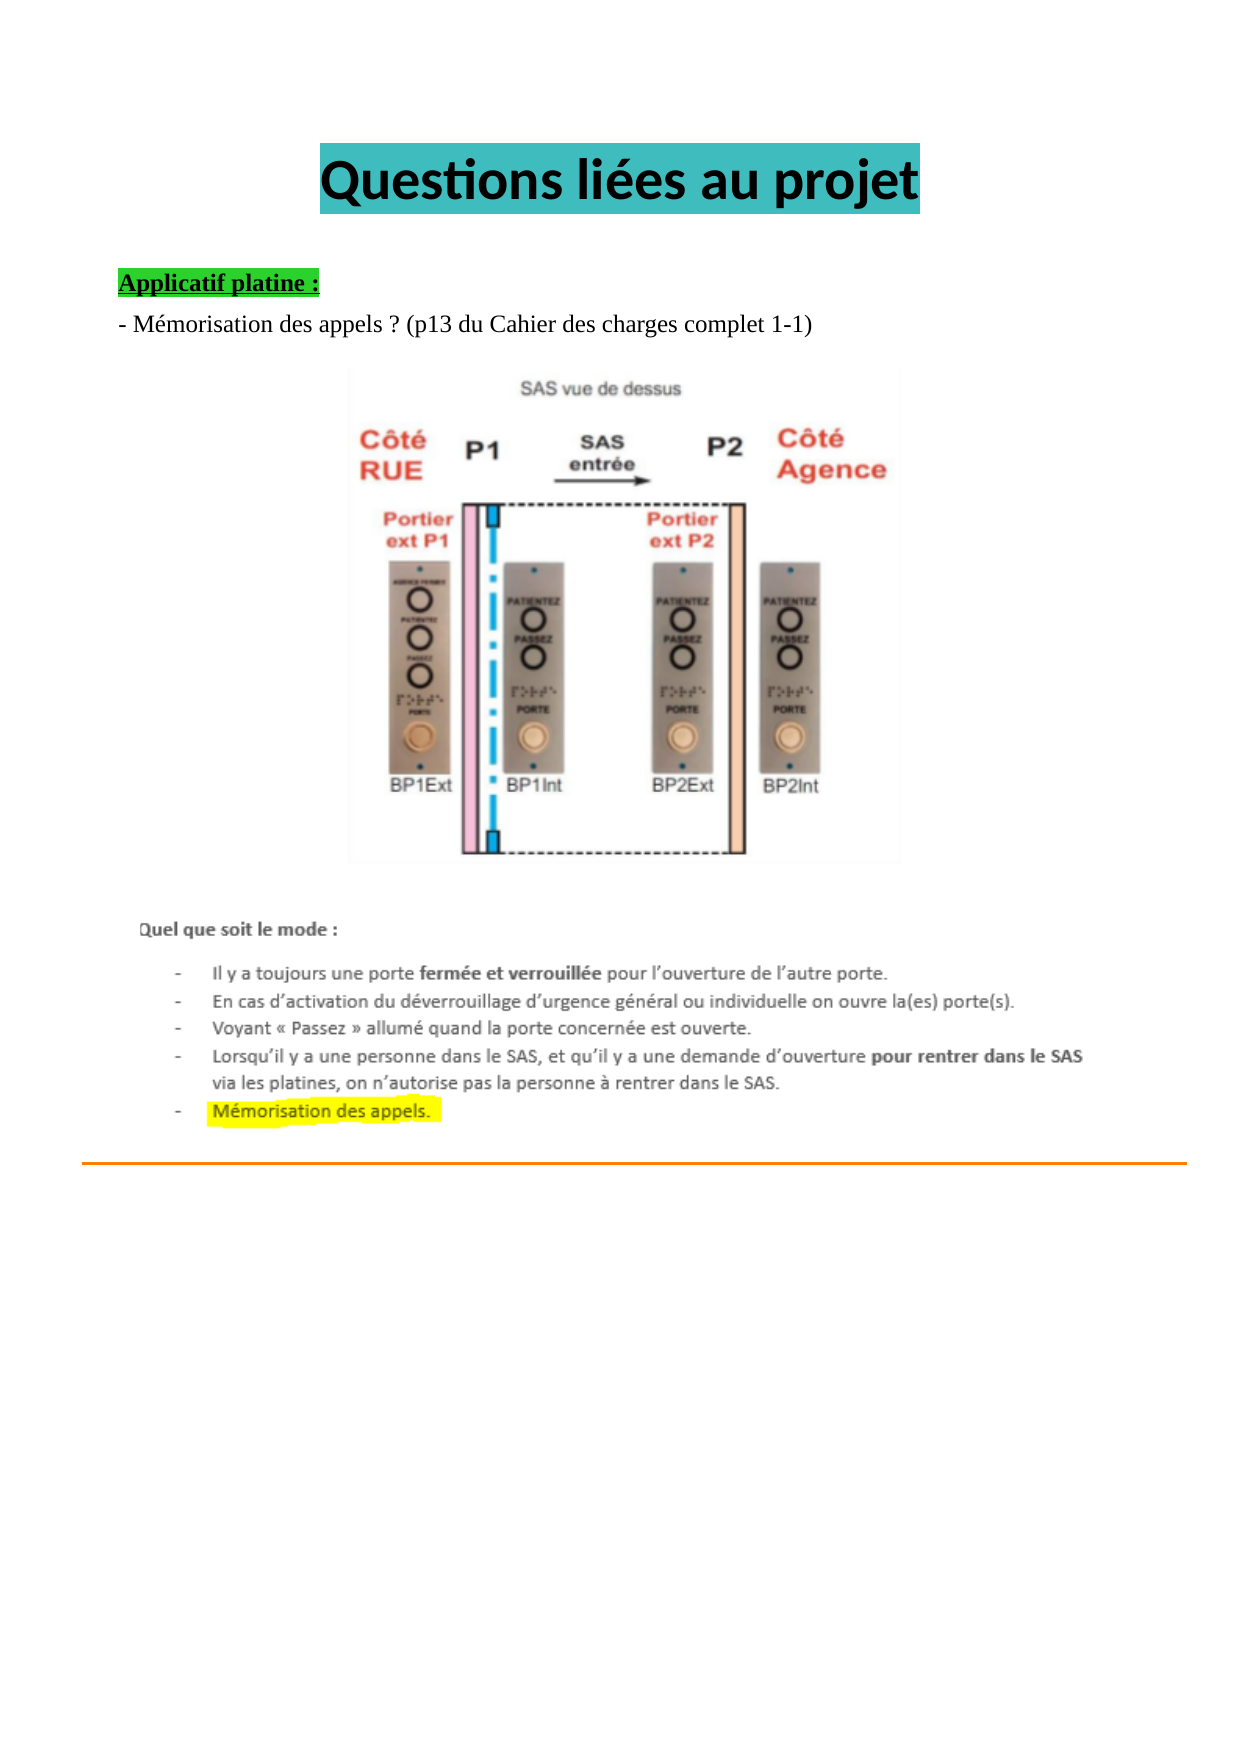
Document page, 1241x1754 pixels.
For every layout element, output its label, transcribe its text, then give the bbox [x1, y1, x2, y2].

text Applicatif platine : [118, 268, 1122, 297]
picture [140, 368, 1100, 1141]
text - Mémorisation des appels ? (p13 du Cahier des charges complet 1-1) [118, 309, 1122, 338]
title Questions liées au projet [920, 143, 1122, 214]
title Questions liées au projet [118, 143, 320, 214]
